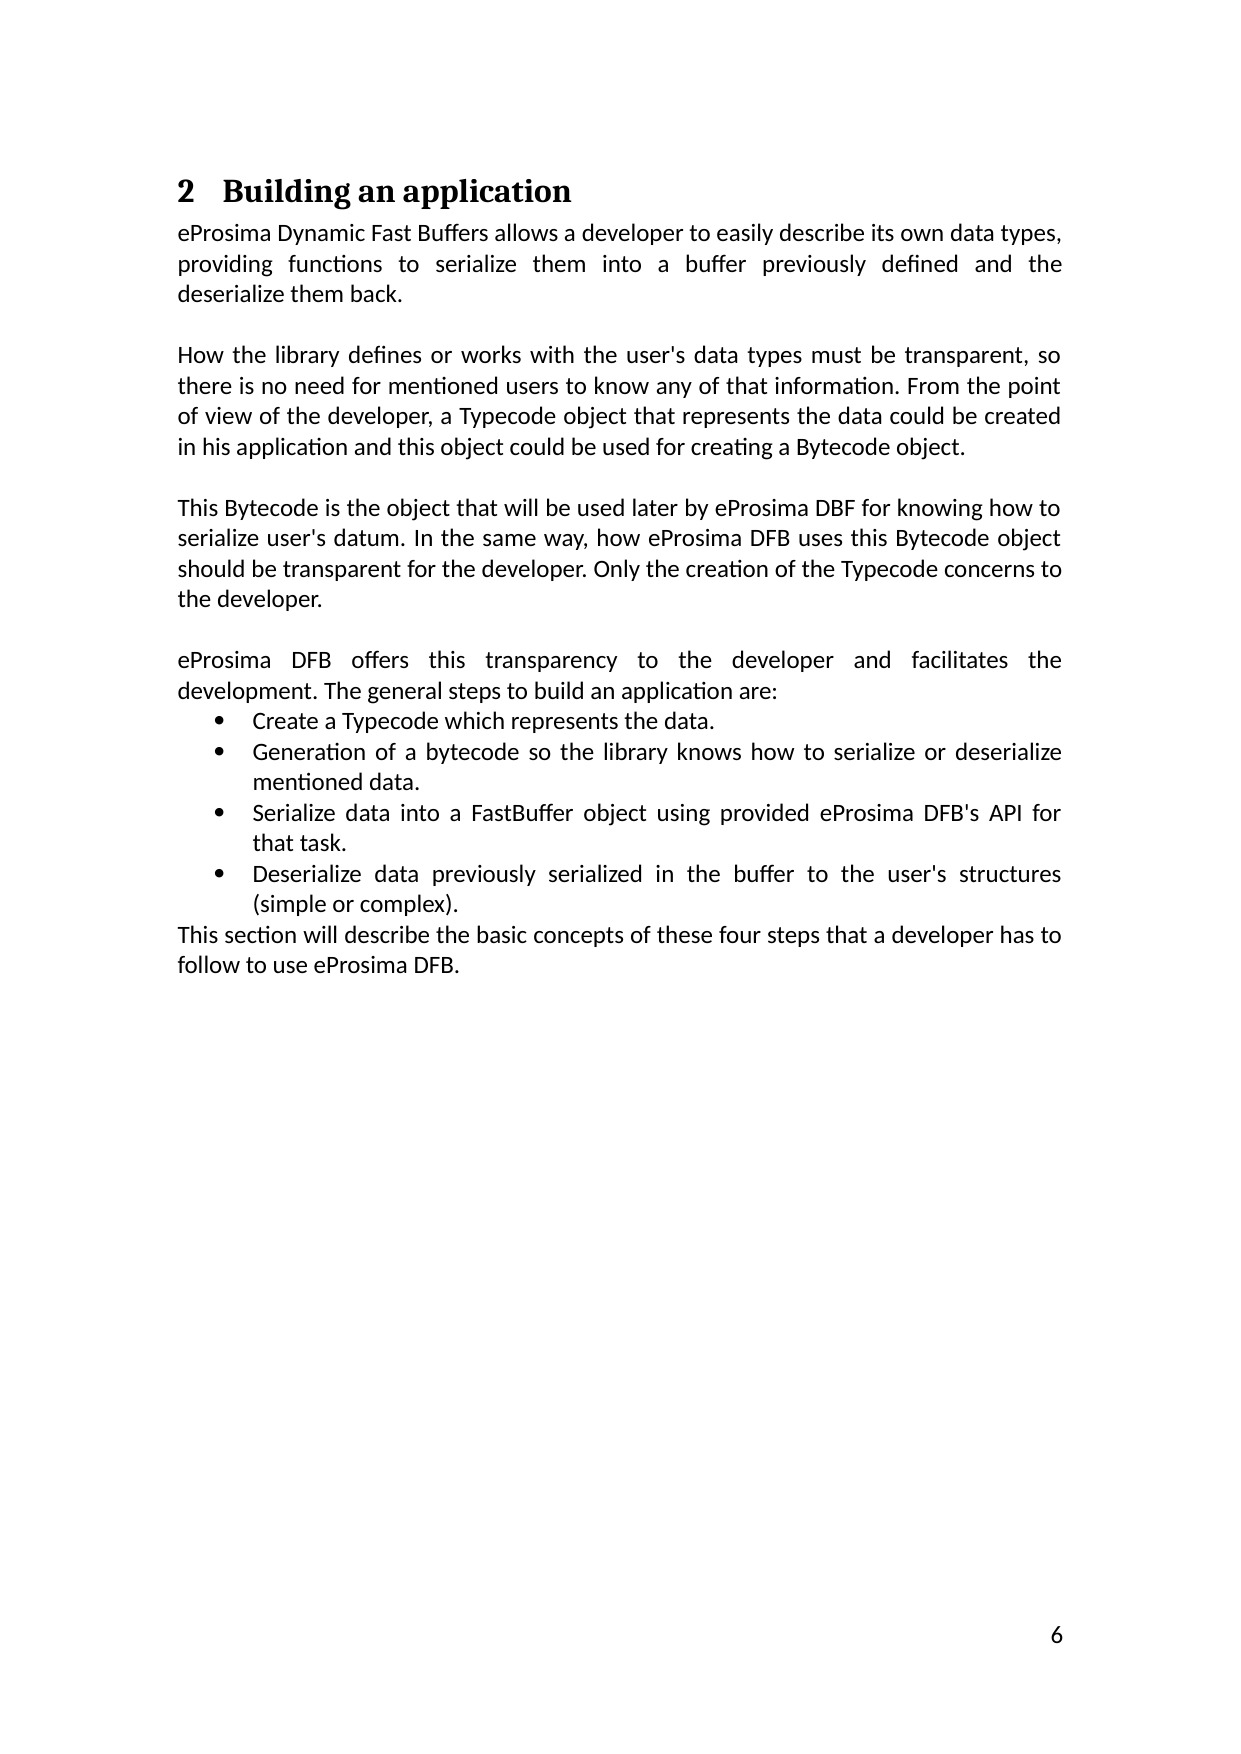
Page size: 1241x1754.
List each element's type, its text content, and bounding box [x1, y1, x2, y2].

text eProsima DFB offers this transparency to the developer and facilitates the development. The general steps to build an application are: [177, 644, 1063, 706]
text This section will describe the basic concepts of these four steps that a developer has to follow to use eProsima DFB. [177, 919, 1063, 980]
text eProsima Dynamic Fast Buffers allows a developer to easily describe its own data types, providing functions to serialize them into a buffer previously defined and the deserialize them back. [177, 217, 1063, 309]
text This Bytecode is the object that will be used later by eProsima DBF for knowing how to serialize user's datum. In the same way, how eProsima DFB uses this Bytecode object should be transparent for the developer. Only the creation of the Typecode concerns to the developer. [177, 492, 1063, 614]
list Generation of a bytecode so the library knows how to serialize or deserialize mentioned data. [215, 736, 1063, 797]
text How the library defines or works with the user's data types must be transparent, so there is no need for mentioned users to know any of that information. From the point of view of the developer, a Typecode object that represents the data could be created in his application and this object could be used for creating a Bytecode object. [177, 339, 1063, 461]
list Serialize data into a FastBuffer object using provided eProsima DFB's API for that task. [215, 797, 1063, 858]
list Create a Typecode which represents the data. [215, 706, 1063, 736]
list Deserialize data previously serialized in the buffer to the user's structures (simple or complex). [215, 858, 1063, 919]
subtitle Building an application [177, 173, 1063, 211]
